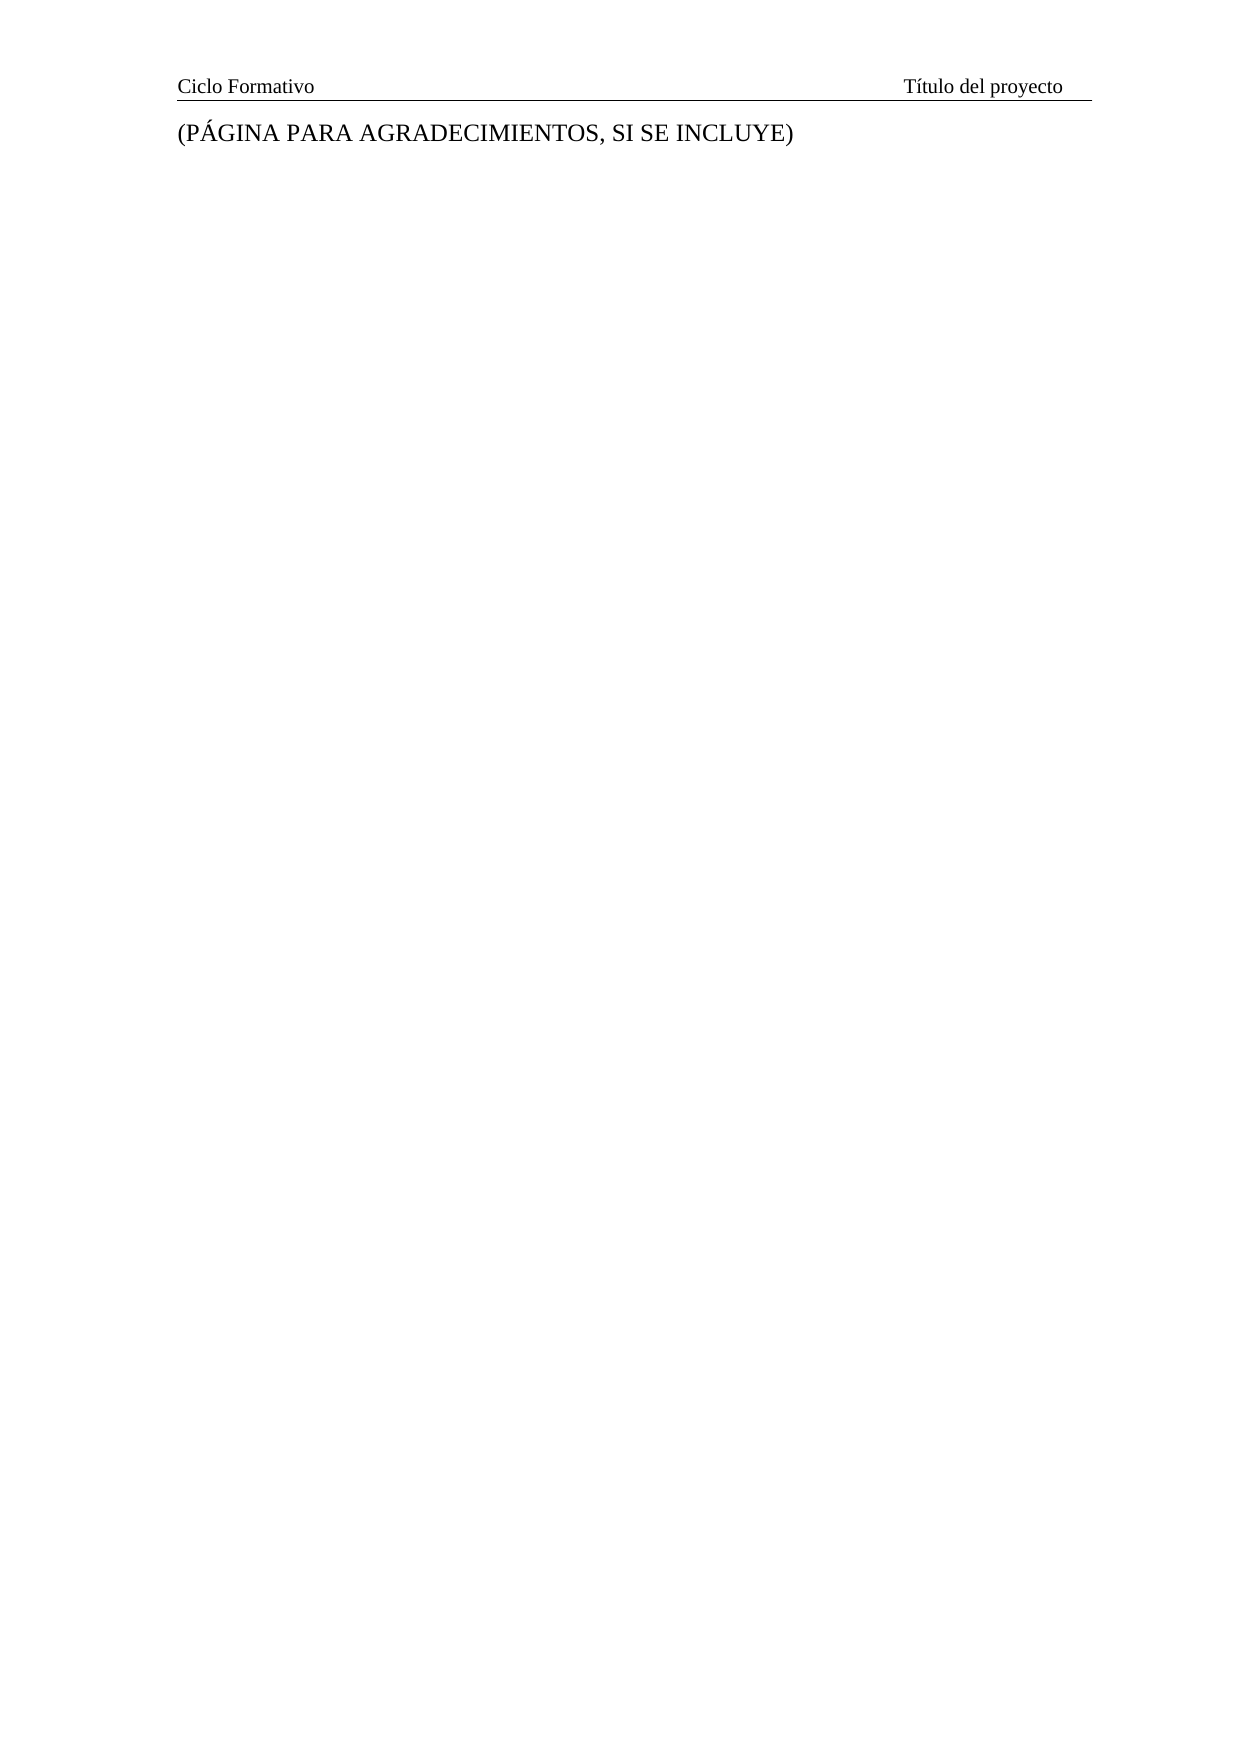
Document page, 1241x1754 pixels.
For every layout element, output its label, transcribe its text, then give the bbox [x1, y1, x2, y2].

text (PÁGINA PARA AGRADECIMIENTOS, SI SE INCLUYE) [177, 118, 1092, 147]
